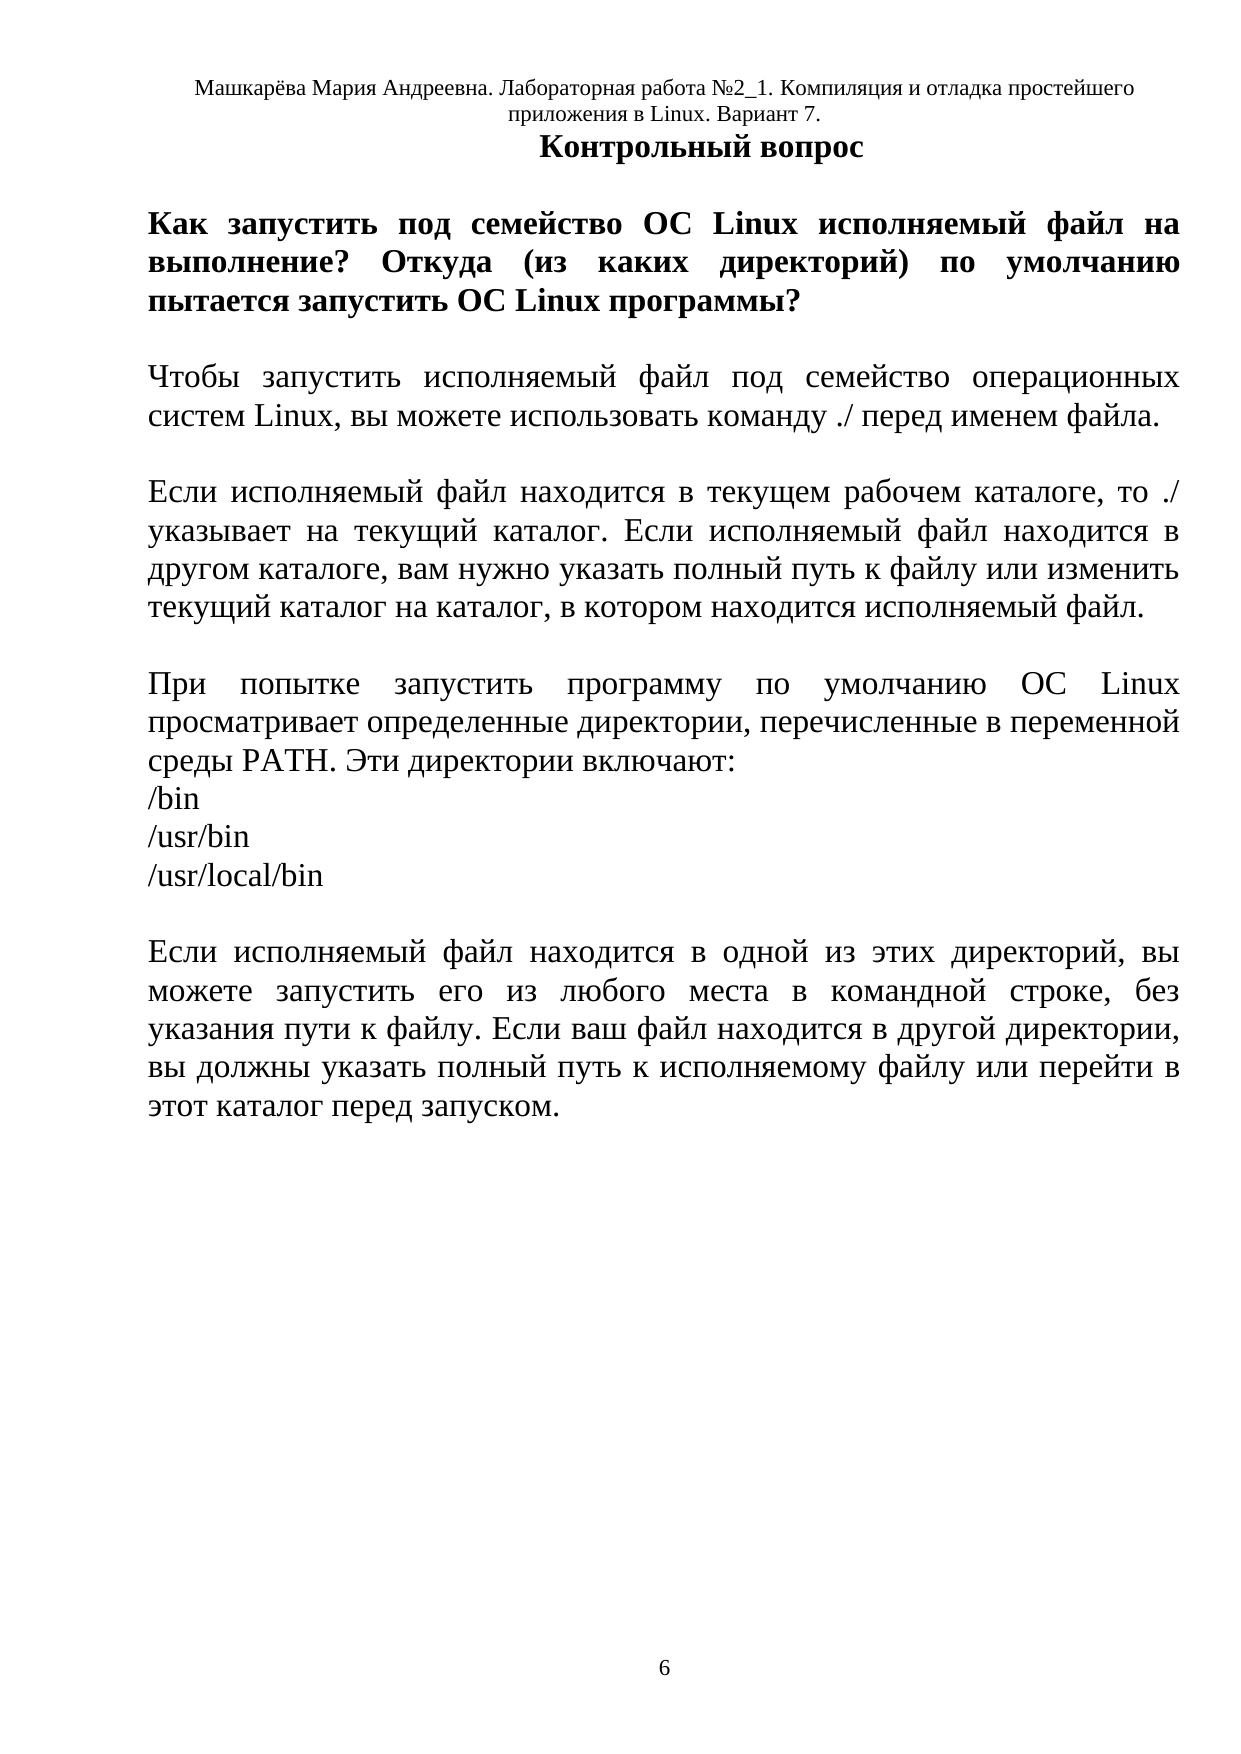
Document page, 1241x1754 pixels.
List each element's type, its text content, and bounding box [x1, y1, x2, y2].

text При попытке запустить программу по умолчанию ОС Linux просматривает определенные директории, перечисленные в переменной среды PATH. Эти директории включают: [148, 663, 1181, 778]
text Если исполняемый файл находится в одной из этих директорий, вы можете запустить его из любого места в командной строке, без указания пути к файлу. Если ваш файл находится в другой директории, вы должны указать полный путь к исполняемому файлу или перейти в этот каталог перед запуском. [148, 932, 1181, 1123]
text Как запустить под семейство ОС Linux исполняемый файл на выполнение? Откуда (из каких директорий) по умолчанию пытается запустить ОС Linux программы? [148, 203, 1181, 318]
text /usr/local/bin [148, 855, 1181, 893]
text Чтобы запустить исполняемый файл под семейство операционных систем Linux, вы можете использовать команду ./ перед именем файла. [148, 357, 1181, 433]
text Если исполняемый файл находится в текущем рабочем каталоге, то ./ указывает на текущий каталог. Если исполняемый файл находится в другом каталоге, вам нужно указать полный путь к файлу или изменить текущий каталог на каталог, в котором находится исполняемый файл. [148, 472, 1181, 625]
text Контрольный вопрос [148, 127, 1181, 165]
text /usr/bin [148, 817, 1181, 855]
text /bin [148, 778, 1181, 817]
